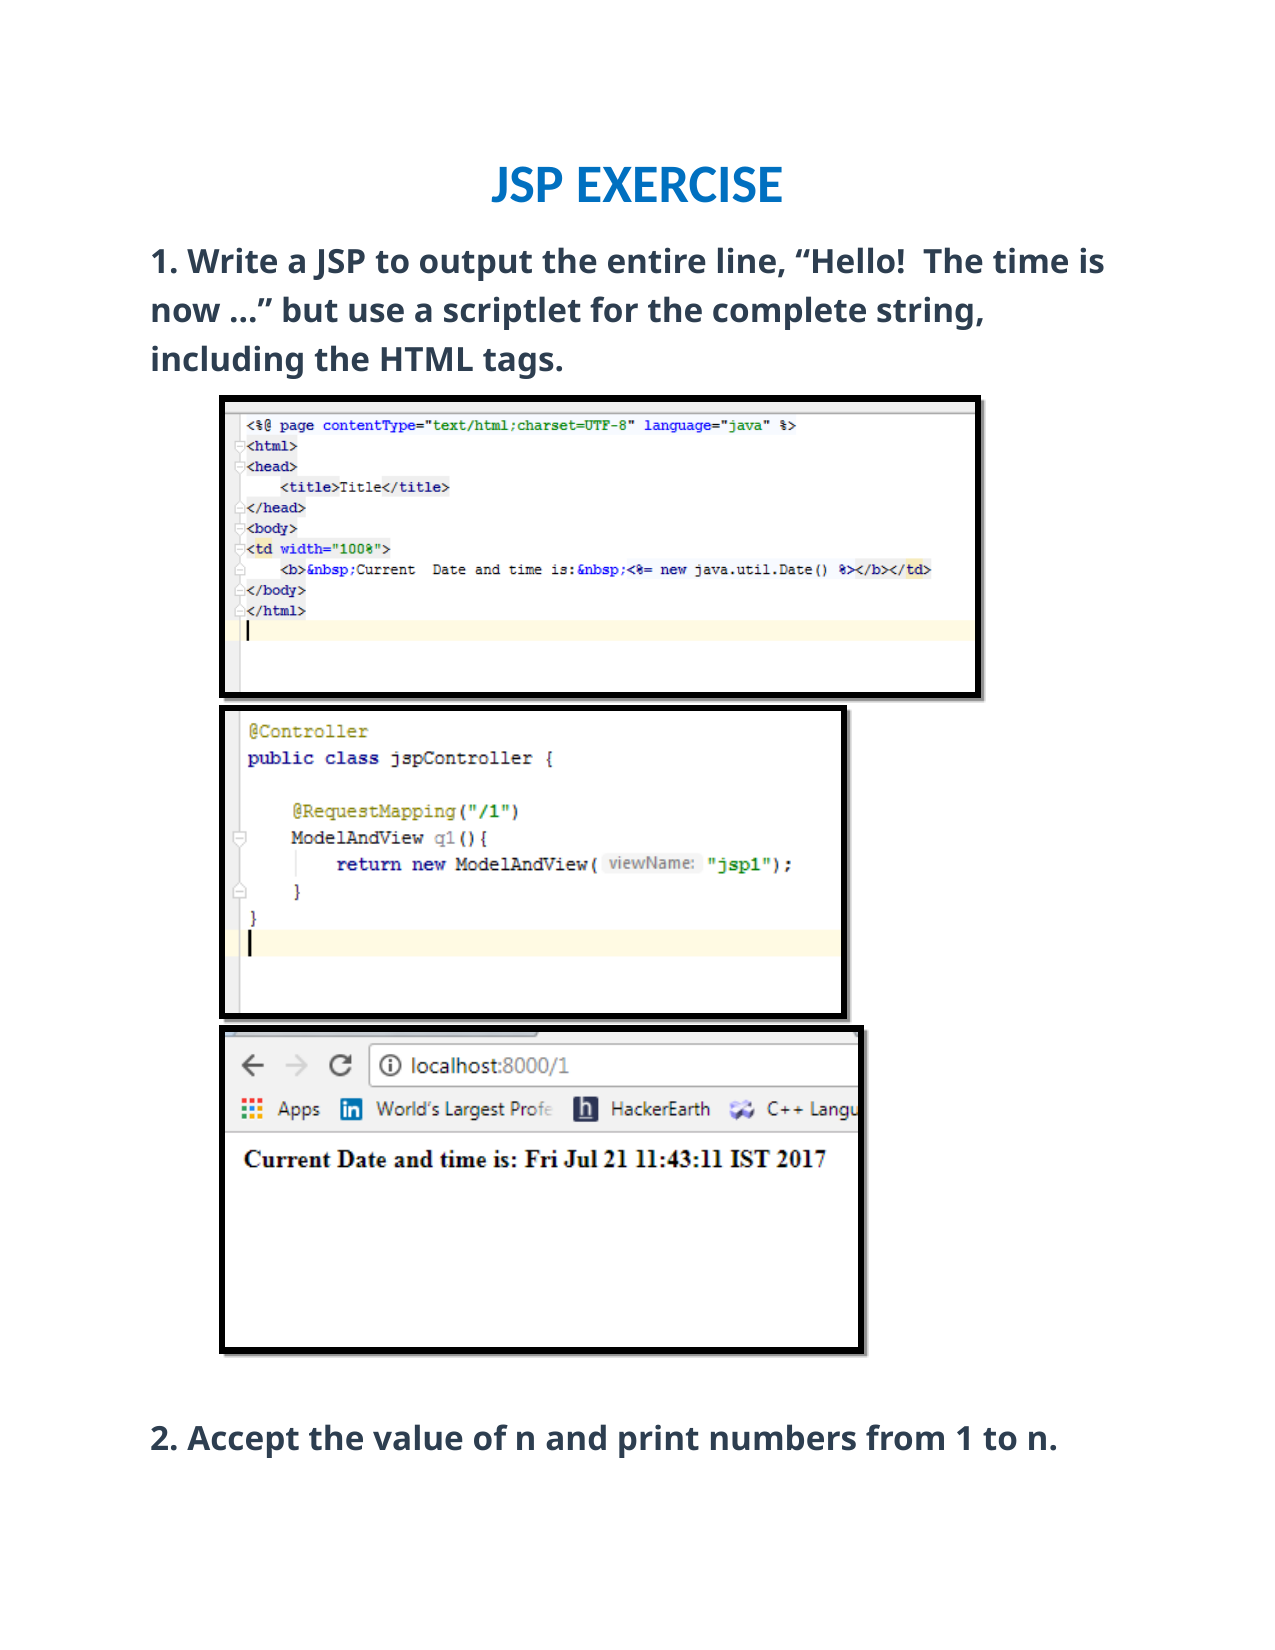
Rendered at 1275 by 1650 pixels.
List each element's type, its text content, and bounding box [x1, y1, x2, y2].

picture [225, 711, 841, 1013]
text 2. Accept the value of n and print numbers from 1 to n. [150, 1415, 1125, 1460]
picture [225, 402, 975, 692]
text JSP EXERCISE [150, 150, 1125, 216]
picture [225, 1032, 858, 1347]
text 1. Write a JSP to output the entire line, “Hello! The time is now …” but use a scriptlet for the complete string, including the HTML tags. [150, 238, 1125, 381]
